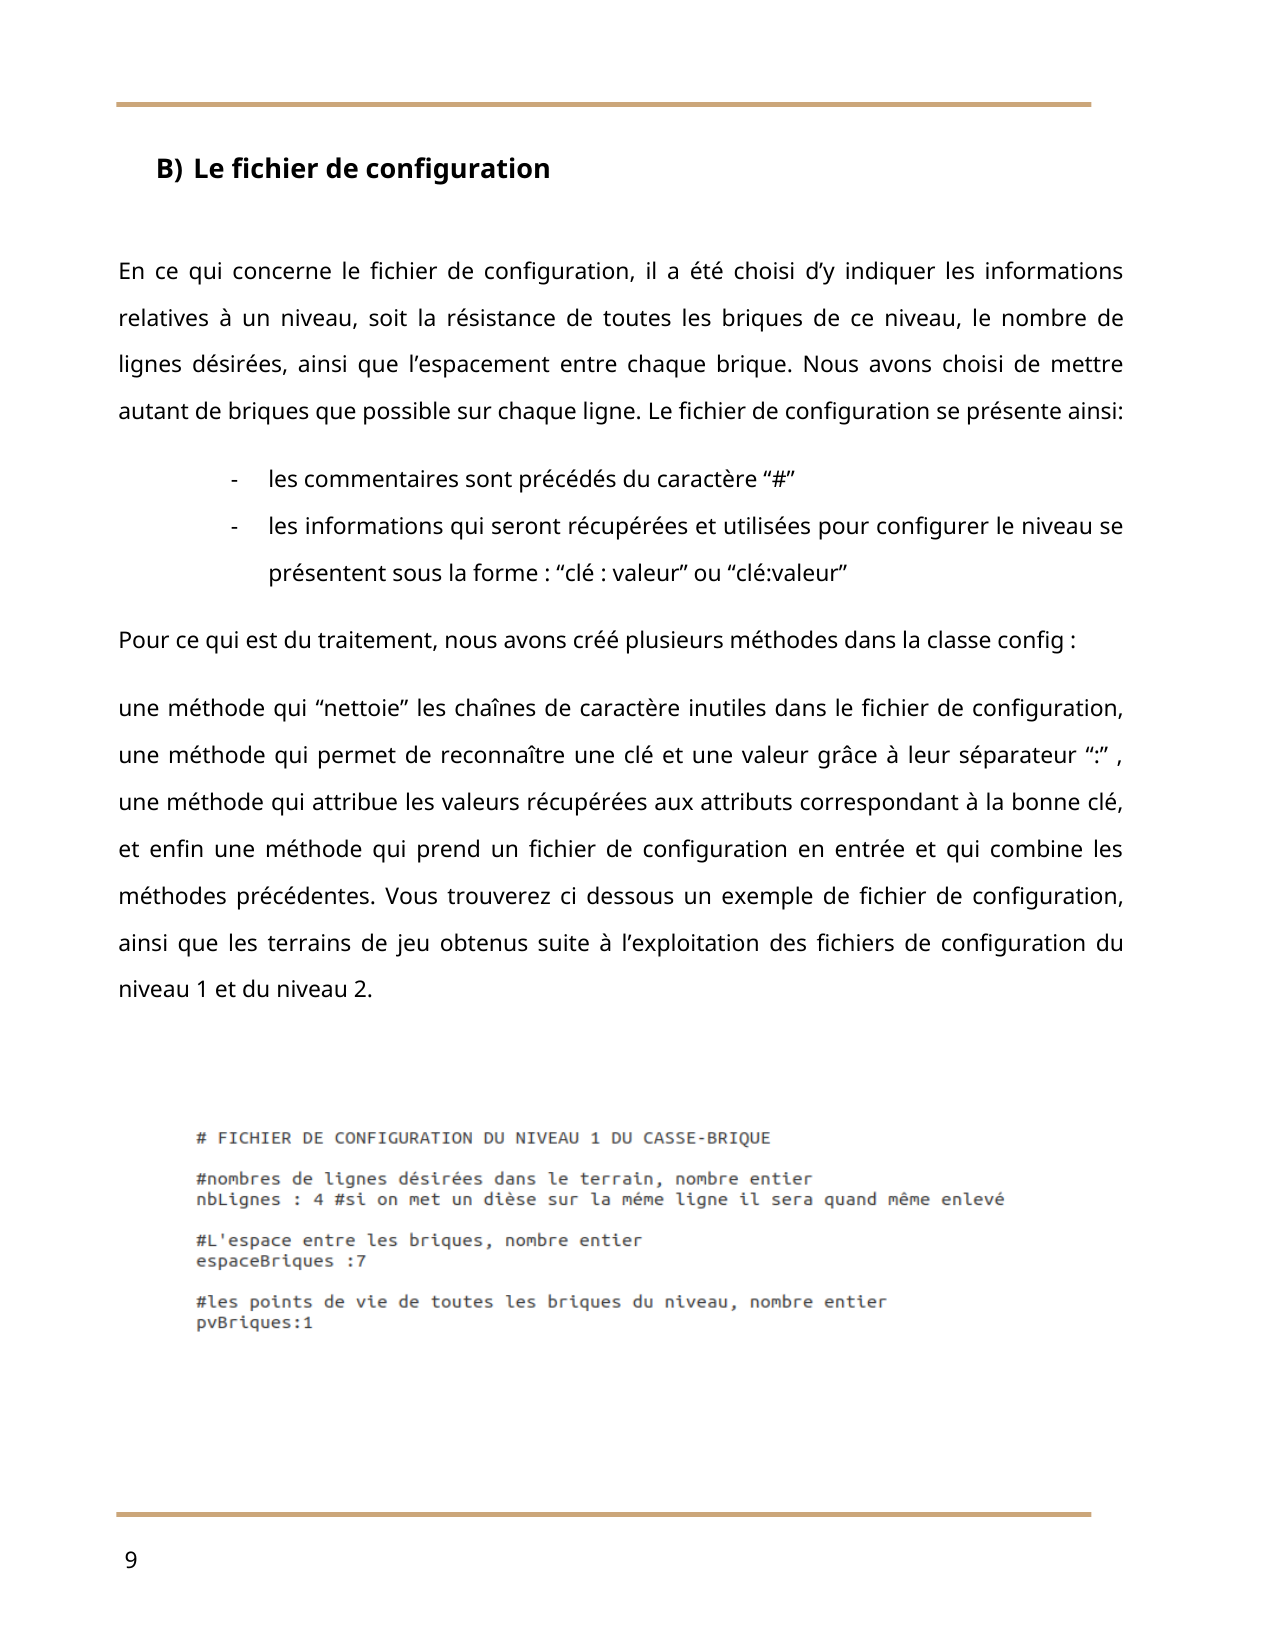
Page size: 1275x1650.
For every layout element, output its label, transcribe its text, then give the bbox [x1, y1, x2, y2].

picture [194, 1131, 1049, 1343]
list les commentaires sont précédés du caractère “#” [231, 463, 1125, 494]
list les informations qui seront récupérées et utilisées pour configurer le niveau se présentent sous la forme : “clé : valeur” ou “clé:valeur” [231, 510, 1125, 588]
picture [116, 102, 1092, 107]
text une méthode qui “nettoie” les chaînes de caractère inutiles dans le fichier de configuration, une méthode qui permet de reconnaître une clé et une valeur grâce à leur séparateur “:” , une méthode qui attribue les valeurs récupérées aux attributs correspondant à la bonne clé, et enfin une méthode qui prend un fichier de configuration en entrée et qui combine les méthodes précédentes. Vous trouverez ci dessous un exemple de fichier de configuration, ainsi que les terrains de jeu obtenus suite à l’exploitation des fichiers de configuration du niveau 1 et du niveau 2. [118, 692, 1125, 1004]
text En ce qui concerne le fichier de configuration, il a été choisi d’y indiquer les informations relatives à un niveau, soit la résistance de toutes les briques de ce niveau, le nombre de lignes désirées, ainsi que l’espacement entre chaque brique. Nous avons choisi de mettre autant de briques que possible sur chaque ligne. Le fichier de configuration se présente ainsi: [118, 254, 1125, 426]
text Pour ce qui est du traitement, nous avons créé plusieurs méthodes dans la classe config : [118, 624, 1125, 656]
picture [116, 1512, 1092, 1517]
subtitle Le fichier de configuration [156, 150, 1125, 187]
